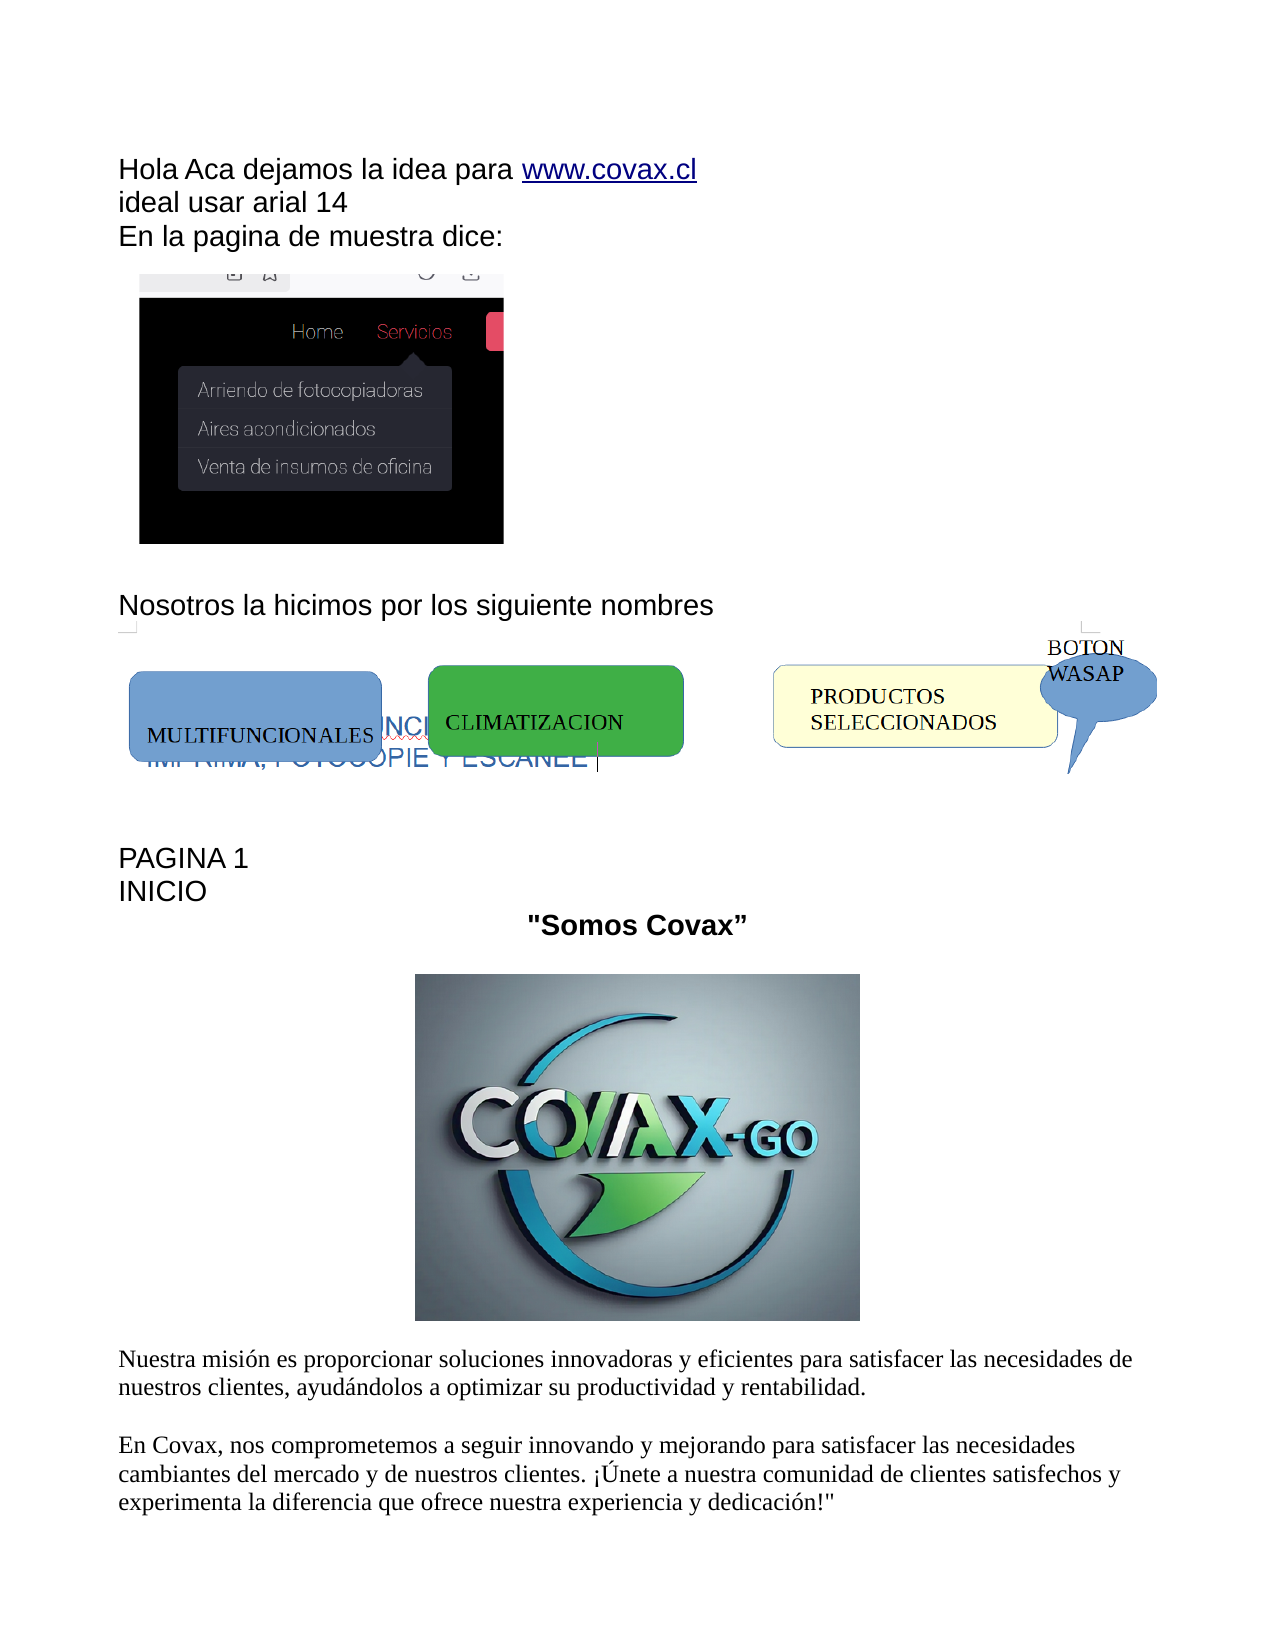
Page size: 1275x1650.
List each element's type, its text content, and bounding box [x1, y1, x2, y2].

text "Somos Covax” [118, 908, 1157, 941]
text INICIO [118, 874, 1157, 908]
text Hola Aca dejamos la idea para www.covax.cl [118, 152, 1157, 185]
text En la pagina de muestra dice: [118, 219, 1157, 252]
text PAGINA 1 [118, 841, 1157, 874]
picture [415, 974, 860, 1321]
text Nosotros la hicimos por los siguiente nombres [118, 588, 1157, 621]
text ideal usar arial 14 [118, 185, 1157, 219]
picture [139, 274, 504, 544]
text Nuestra misión es proporcionar soluciones innovadoras y eficientes para satisfacer las necesidades de nuestros clientes, ayudándolos a optimizar su productividad y rentabilidad. [118, 1344, 1157, 1401]
text En Covax, nos comprometemos a seguir innovando y mejorando para satisfacer las necesidades cambiantes del mercado y de nuestros clientes. ¡Únete a nuestra comunidad de clientes satisfechos y experimenta la diferencia que ofrece nuestra experiencia y dedicación!" [118, 1430, 1157, 1516]
picture [118, 621, 1157, 774]
